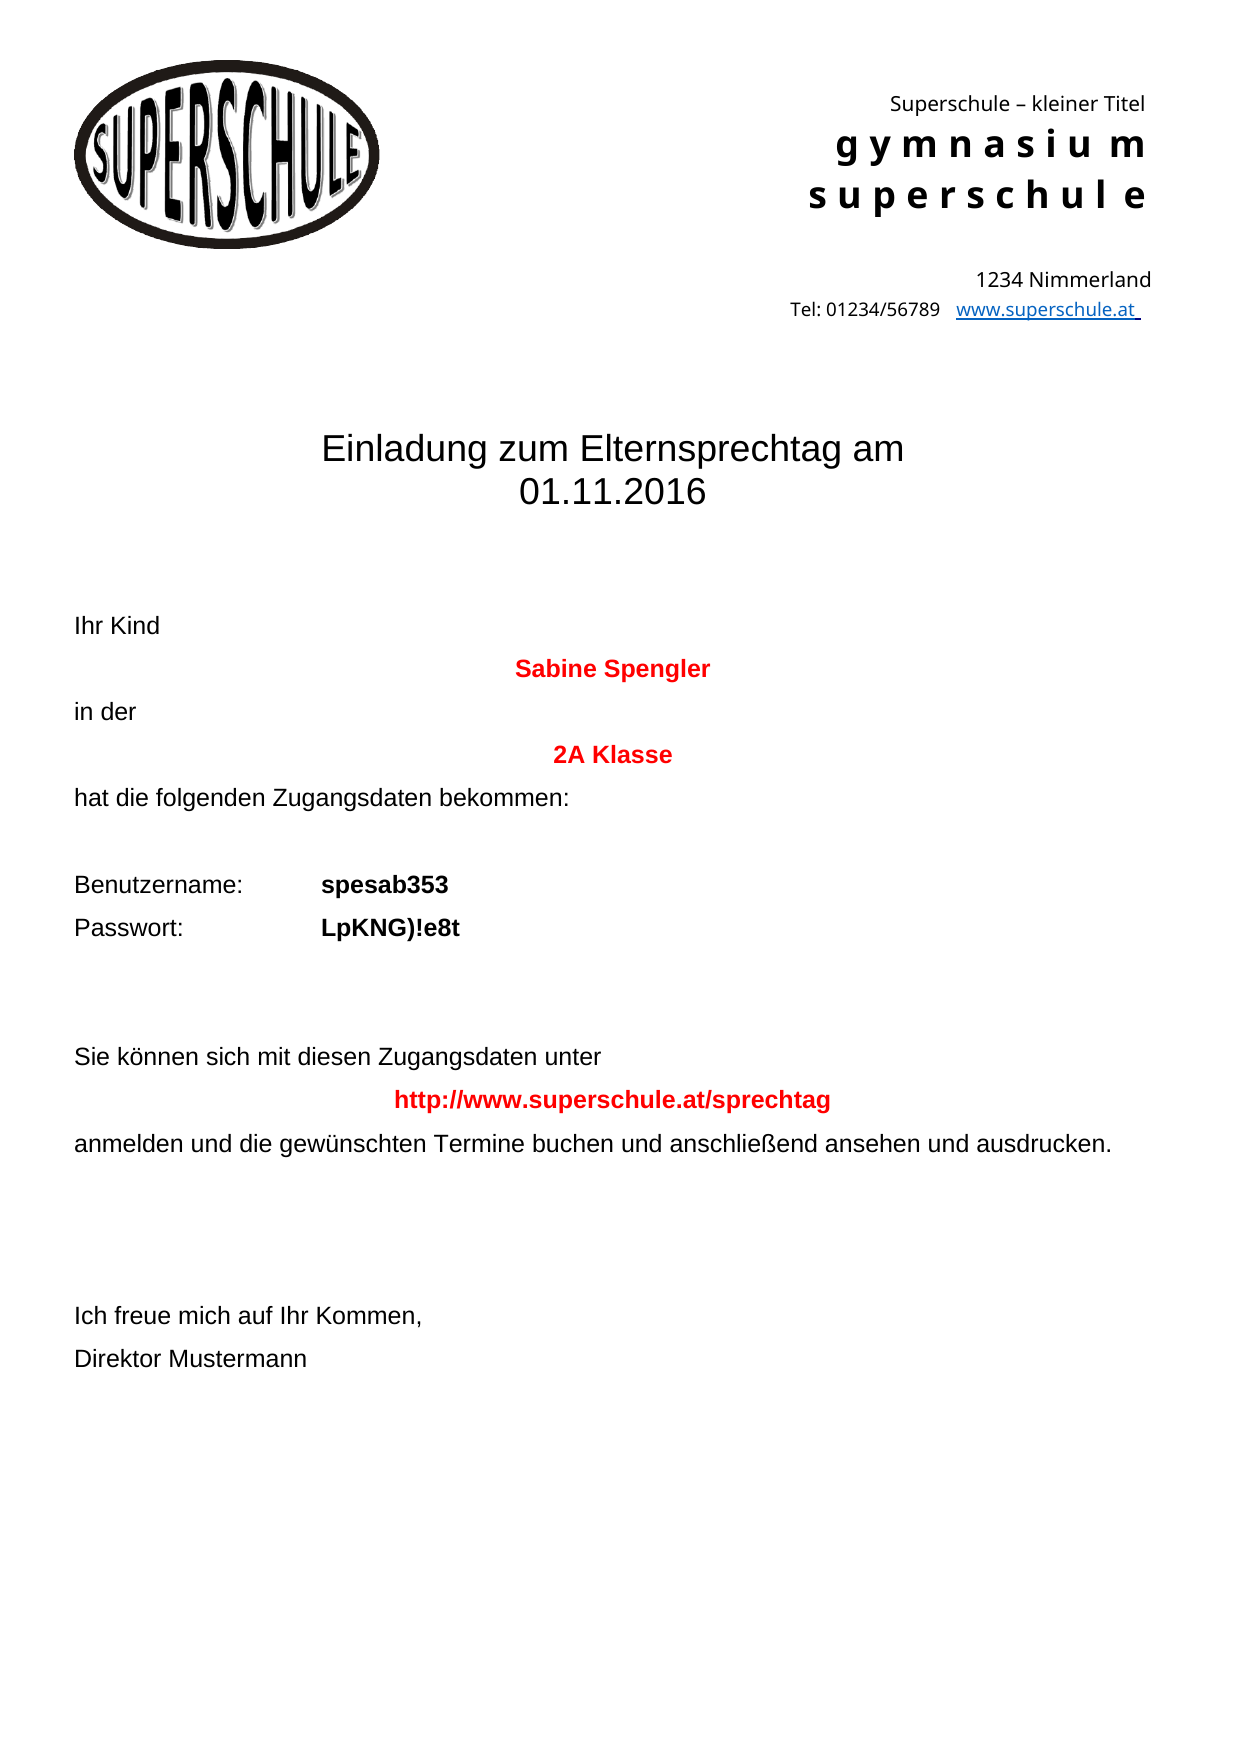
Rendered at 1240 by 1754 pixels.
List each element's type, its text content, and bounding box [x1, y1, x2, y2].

text Benutzername: spesab353 [74, 869, 1152, 898]
text in der [74, 697, 1152, 726]
text Sie können sich mit diesen Zugangsdaten unter [74, 1042, 1152, 1071]
text Tel: 01234/56789 www.superschule.at [738, 293, 1152, 323]
text Einladung zum Elternsprechtag am [74, 426, 1152, 469]
text 1234 Nimmerland [738, 265, 1152, 293]
text gymnasiu m [709, 117, 1152, 168]
text Superschule – kleiner Titel [694, 88, 1152, 117]
text Ich freue mich auf Ihr Kommen, [74, 1301, 1152, 1330]
text Passwort: LpKNG)!e8t [74, 913, 1152, 942]
text 01.11.2016 [74, 469, 1152, 513]
text Ihr Kind [74, 611, 1152, 639]
text anmelden und die gewünschten Termine buchen und anschließend ansehen und ausdrucken. [74, 1128, 1152, 1157]
text Sabine Spengler [74, 654, 1152, 683]
text hat die folgenden Zugangsdaten bekommen: [74, 783, 1152, 812]
text http://www.superschule.at/sprechtag [74, 1085, 1152, 1114]
text 2A Klasse [74, 740, 1152, 769]
text superschul e [709, 168, 1152, 219]
text Direktor Mustermann [74, 1344, 1152, 1373]
